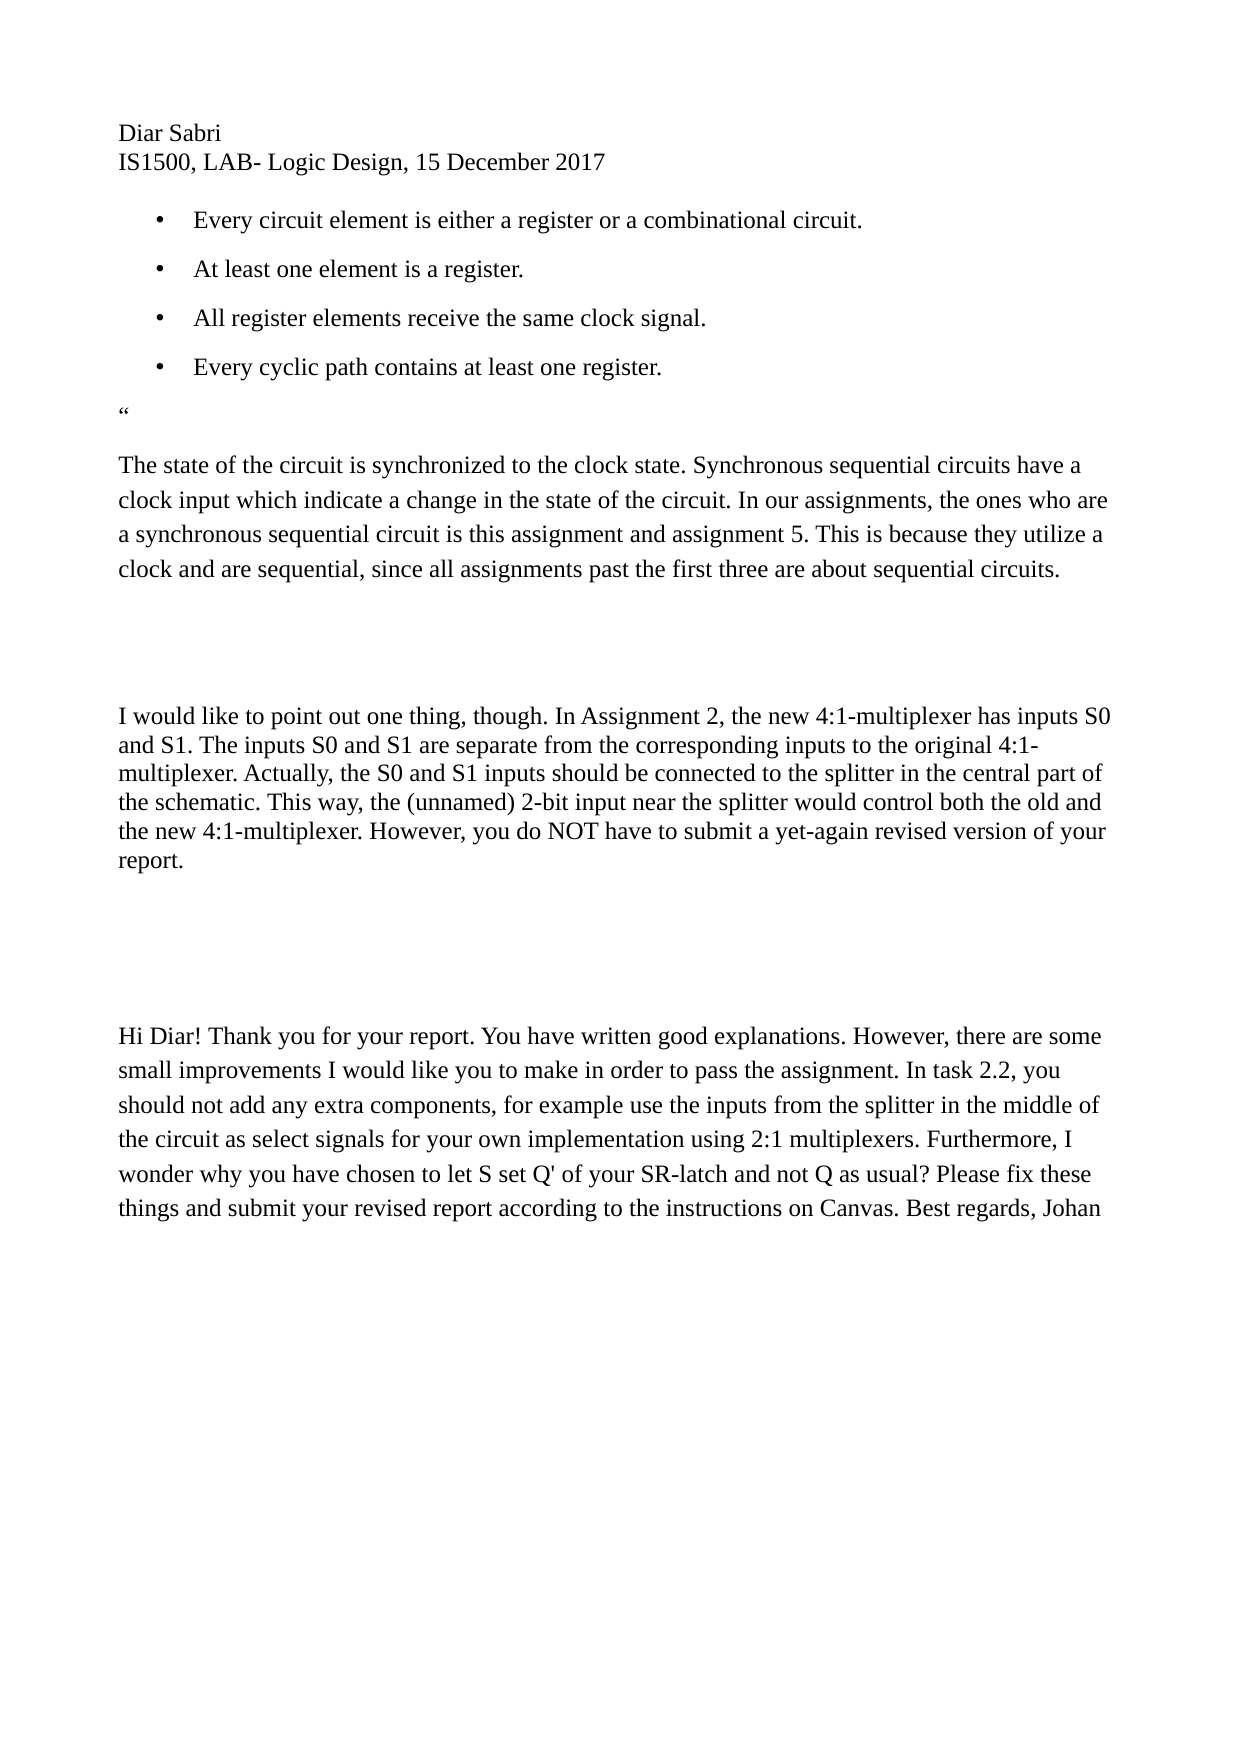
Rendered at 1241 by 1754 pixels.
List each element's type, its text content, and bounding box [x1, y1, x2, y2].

text The state of the circuit is synchronized to the clock state. Synchronous sequential circuits have a clock input which indicate a change in the state of the circuit. In our assignments, the ones who are a synchronous sequential circuit is this assignment and assignment 5. This is because they utilize a clock and are sequential, since all assignments past the first three are about sequential circuits. [118, 450, 1122, 583]
text Hi Diar! Thank you for your report. You have written good explanations. However, there are some small improvements I would like you to make in order to pass the assignment. In task 2.2, you should not add any extra components, for example use the inputs from the splitter in the middle of the circuit as select signals for your own implementation using 2:1 multiplexers. Furthermore, I wonder why you have chosen to let S set Q' of your SR-latch and not Q as usual? Please fix these things and submit your revised report according to the instructions on Canvas. Best regards, Johan [118, 1021, 1122, 1222]
text “ [118, 401, 1122, 430]
list At least one element is a register. [156, 254, 1122, 283]
list All register elements receive the same clock signal. [156, 303, 1122, 332]
list Every circuit element is either a register or a combinational circuit. [156, 205, 1122, 234]
text I would like to point out one thing, though. In Assignment 2, the new 4:1-multiplexer has inputs S0 and S1. The inputs S0 and S1 are separate from the corresponding inputs to the original 4:1-multiplexer. Actually, the S0 and S1 inputs should be connected to the splitter in the central part of the schematic. This way, the (unnamed) 2-bit input near the splitter would control both the old and the new 4:1-multiplexer. However, you do NOT have to submit a yet-again revised version of your report. [118, 701, 1122, 873]
list Every cyclic path contains at least one register. [156, 352, 1122, 381]
